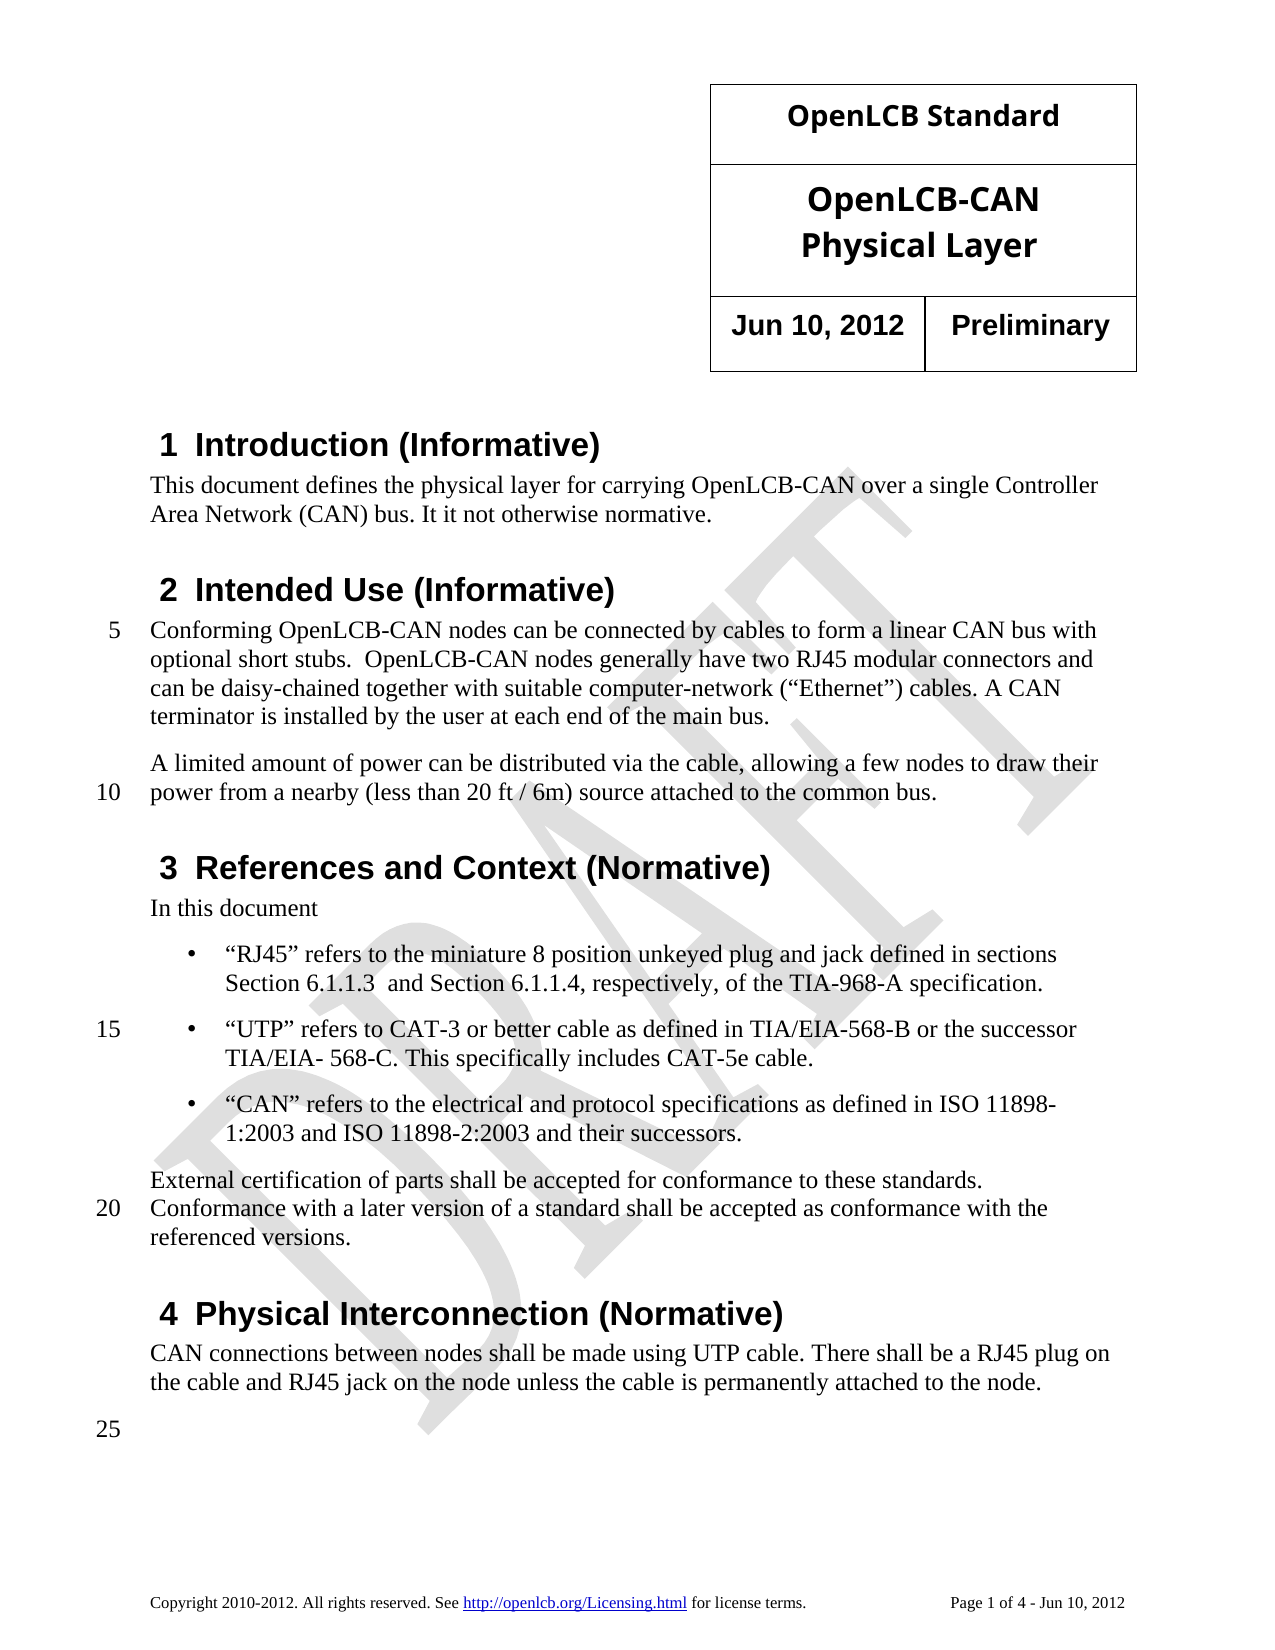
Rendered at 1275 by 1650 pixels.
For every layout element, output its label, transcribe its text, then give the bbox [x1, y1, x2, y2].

text Conforming OpenLCB-CAN nodes can be connected by cables to form a linear CAN bus with optional short stubs. OpenLCB-CAN nodes generally have two RJ45 modular connectors and can be daisy-chained together with suitable computer-network (“Ethernet”) cables. A CAN terminator is installed by the user at each end of the main bus. [894, 615, 1125, 730]
subtitle Intended Use (Informative) [150, 570, 743, 609]
list “RJ45” refers to the miniature 8 position unkeyed plug and jack defined in sections Section 6.1.1.3 and Section 6.1.1.4, respectively, of the TIA-968-A specification. [464, 939, 644, 997]
list “CAN” refers to the electrical and protocol specifications as defined in ISO 11898-1:2003 and ISO 11898-2:2003 and their successors. [718, 1089, 1125, 1147]
list “RJ45” refers to the miniature 8 position unkeyed plug and jack defined in sections Section 6.1.1.3 and Section 6.1.1.4, respectively, of the TIA-968-A specification. [187, 939, 374, 997]
subtitle References and Context (Normative) [561, 848, 591, 886]
text This document defines the physical layer for carrying OpenLCB-CAN over a single Controller Area Network (CAN) bus. It it not otherwise normative. [853, 470, 1125, 528]
list “UTP” refers to CAT-3 or better cable as defined in TIA/EIA-568-B or the successor TIA/EIA- 568-C. This specifically includes CAT-5e cable. [677, 1014, 1125, 1072]
subtitle Physical Interconnection (Normative) [519, 1294, 1125, 1332]
text This document defines the physical layer for carrying OpenLCB-CAN over a single Controller Area Network (CAN) bus. It it not otherwise normative. [150, 470, 843, 528]
subtitle References and Context (Normative) [150, 848, 567, 886]
subtitle Physical Interconnection (Normative) [365, 1294, 494, 1332]
subtitle References and Context (Normative) [631, 848, 820, 886]
subtitle Physical Interconnection (Normative) [150, 1294, 359, 1332]
text CAN connections between nodes shall be made using UTP cable. There shall be a RJ45 plug on the cable and RJ45 jack on the node unless the cable is permanently attached to the node. [470, 1338, 1125, 1396]
list “UTP” refers to CAT-3 or better cable as defined in TIA/EIA-568-B or the successor TIA/EIA- 568-C. This specifically includes CAT-5e cable. [395, 1014, 515, 1072]
list “CAN” refers to the electrical and protocol specifications as defined in ISO 11898-1:2003 and ISO 11898-2:2003 and their successors. [348, 1089, 485, 1147]
subtitle [757, 570, 845, 609]
text [697, 893, 855, 921]
text A limited amount of power can be distributed via the cable, allowing a few nodes to draw their power from a nearby (less than 20 ft / 6m) source attached to the common bus. [150, 748, 739, 805]
subtitle Introduction (Informative) [150, 426, 1125, 464]
text A limited amount of power can be distributed via the cable, allowing a few nodes to draw their power from a nearby (less than 20 ft / 6m) source attached to the common bus. [726, 748, 818, 796]
text In this document [150, 893, 591, 921]
text A limited amount of power can be distributed via the cable, allowing a few nodes to draw their power from a nearby (less than 20 ft / 6m) source attached to the common bus. [1027, 748, 1125, 805]
text External certification of parts shall be accepted for conformance to these standards. Conformance with a later version of a standard shall be accepted as conformance with the referenced versions. [236, 1165, 469, 1251]
subtitle References and Context (Normative) [826, 848, 1125, 886]
text A limited amount of power can be distributed via the cable, allowing a few nodes to draw their power from a nearby (less than 20 ft / 6m) source attached to the common bus. [828, 748, 1033, 805]
text External certification of parts shall be accepted for conformance to these standards. Conformance with a later version of a standard shall be accepted as conformance with the referenced versions. [150, 1165, 278, 1251]
text [592, 893, 682, 921]
list “UTP” refers to CAT-3 or better cable as defined in TIA/EIA-568-B or the successor TIA/EIA- 568-C. This specifically includes CAT-5e cable. [531, 1014, 696, 1072]
list “CAN” refers to the electrical and protocol specifications as defined in ISO 11898-1:2003 and ISO 11898-2:2003 and their successors. [502, 1097, 624, 1147]
list “RJ45” refers to the miniature 8 position unkeyed plug and jack defined in sections Section 6.1.1.3 and Section 6.1.1.4, respectively, of the TIA-968-A specification. [765, 939, 1125, 997]
list “RJ45” refers to the miniature 8 position unkeyed plug and jack defined in sections Section 6.1.1.3 and Section 6.1.1.4, respectively, of the TIA-968-A specification. [366, 953, 481, 997]
text Conforming OpenLCB-CAN nodes can be connected by cables to form a linear CAN bus with optional short stubs. OpenLCB-CAN nodes generally have two RJ45 modular connectors and can be daisy-chained together with suitable computer-network (“Ethernet”) cables. A CAN terminator is installed by the user at each end of the main bus. [150, 615, 698, 730]
text External certification of parts shall be accepted for conformance to these standards. Conformance with a later version of a standard shall be accepted as conformance with the referenced versions. [546, 1165, 1125, 1251]
list “CAN” refers to the electrical and protocol specifications as defined in ISO 11898-1:2003 and ISO 11898-2:2003 and their successors. [581, 1089, 721, 1141]
text Conforming OpenLCB-CAN nodes can be connected by cables to form a linear CAN bus with optional short stubs. OpenLCB-CAN nodes generally have two RJ45 modular connectors and can be daisy-chained together with suitable computer-network (“Ethernet”) cables. A CAN terminator is installed by the user at each end of the main bus. [668, 615, 966, 730]
list “RJ45” refers to the miniature 8 position unkeyed plug and jack defined in sections Section 6.1.1.3 and Section 6.1.1.4, respectively, of the TIA-968-A specification. [677, 950, 791, 997]
subtitle References and Context (Normative) [591, 860, 631, 886]
text [871, 893, 1125, 921]
subtitle [849, 570, 1125, 609]
text CAN connections between nodes shall be made using UTP cable. There shall be a RJ45 plug on the cable and RJ45 jack on the node unless the cable is permanently attached to the node. [150, 1338, 423, 1396]
list “UTP” refers to CAT-3 or better cable as defined in TIA/EIA-568-B or the successor TIA/EIA- 568-C. This specifically includes CAT-5e cable. [187, 1014, 410, 1072]
text External certification of parts shall be accepted for conformance to these standards. Conformance with a later version of a standard shall be accepted as conformance with the referenced versions. [440, 1165, 584, 1251]
list “CAN” refers to the electrical and protocol specifications as defined in ISO 11898-1:2003 and ISO 11898-2:2003 and their successors. [211, 1102, 372, 1147]
